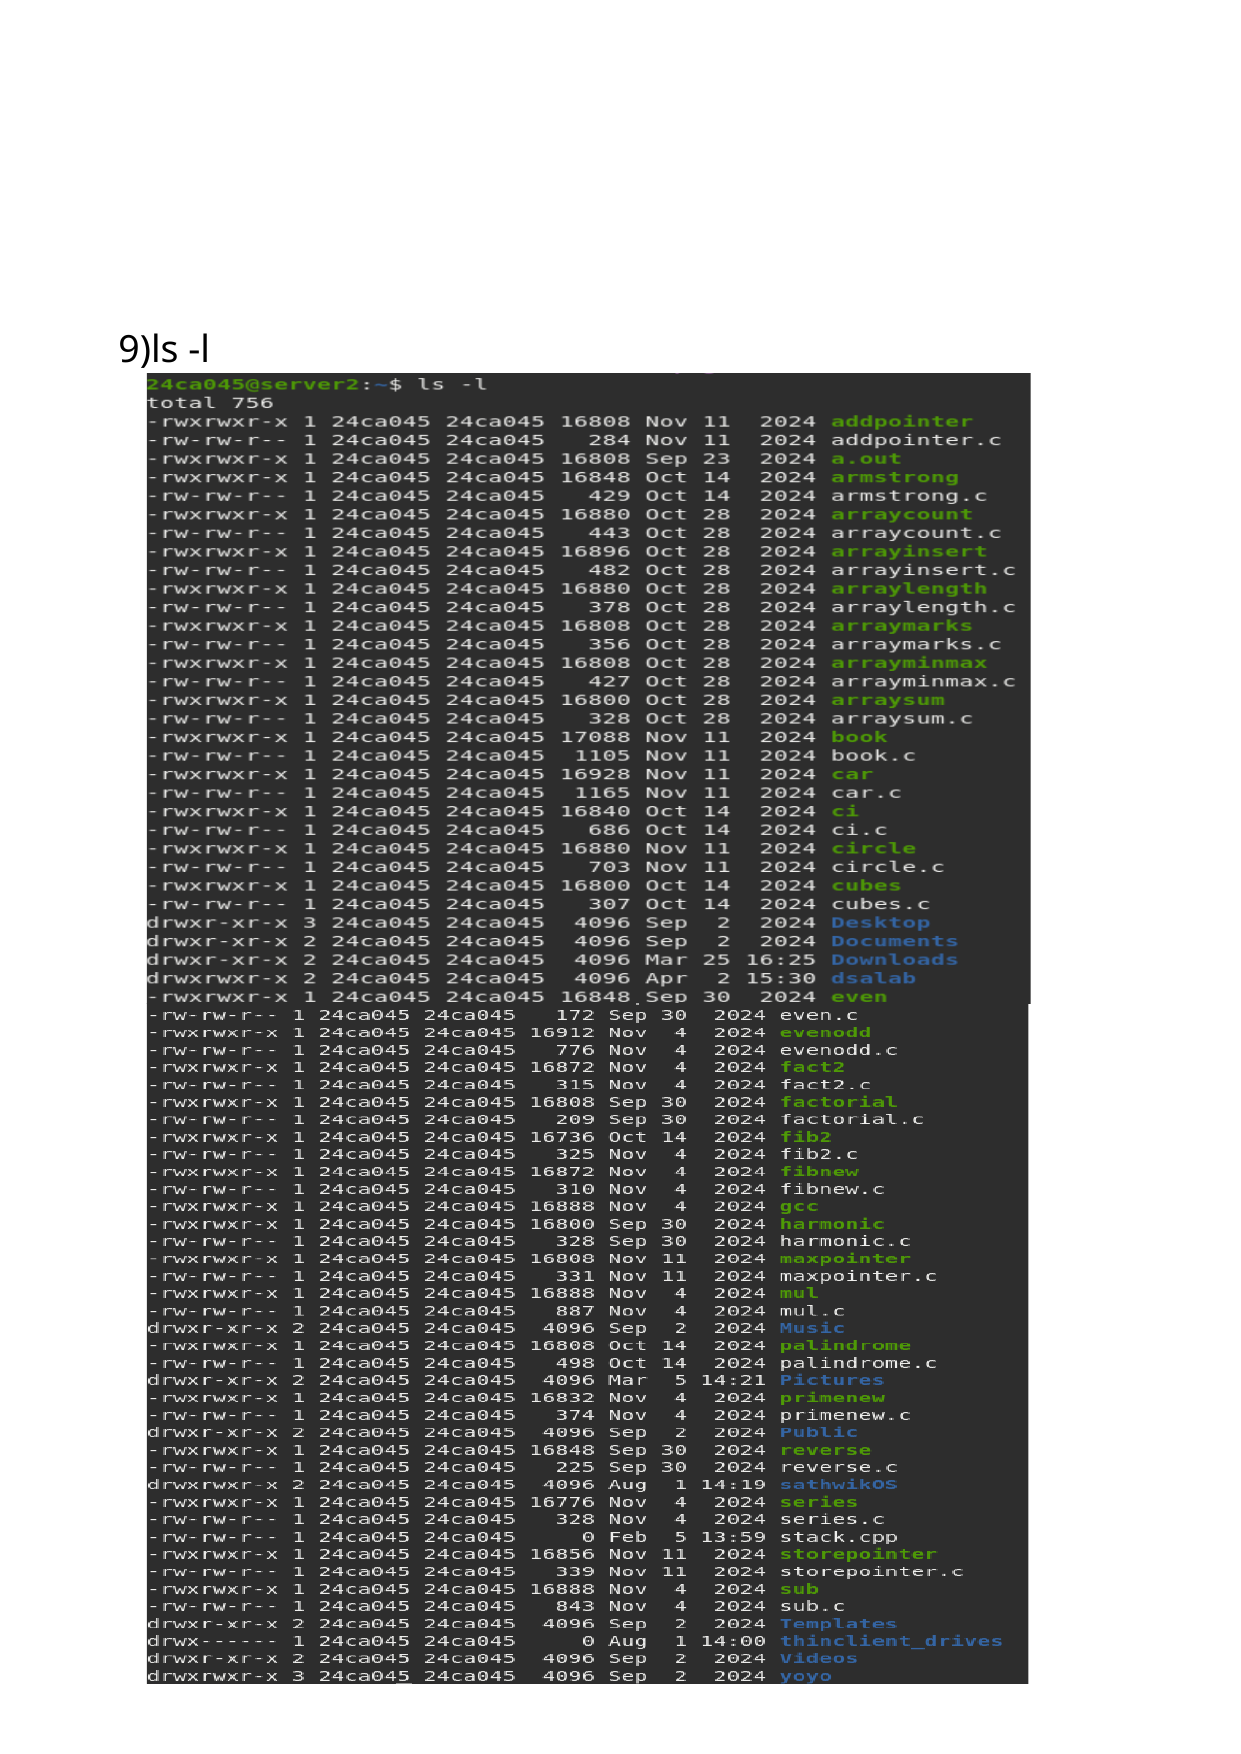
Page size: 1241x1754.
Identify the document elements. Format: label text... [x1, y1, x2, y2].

picture [146, 373, 1031, 1684]
text 9)ls -l [118, 322, 1122, 373]
